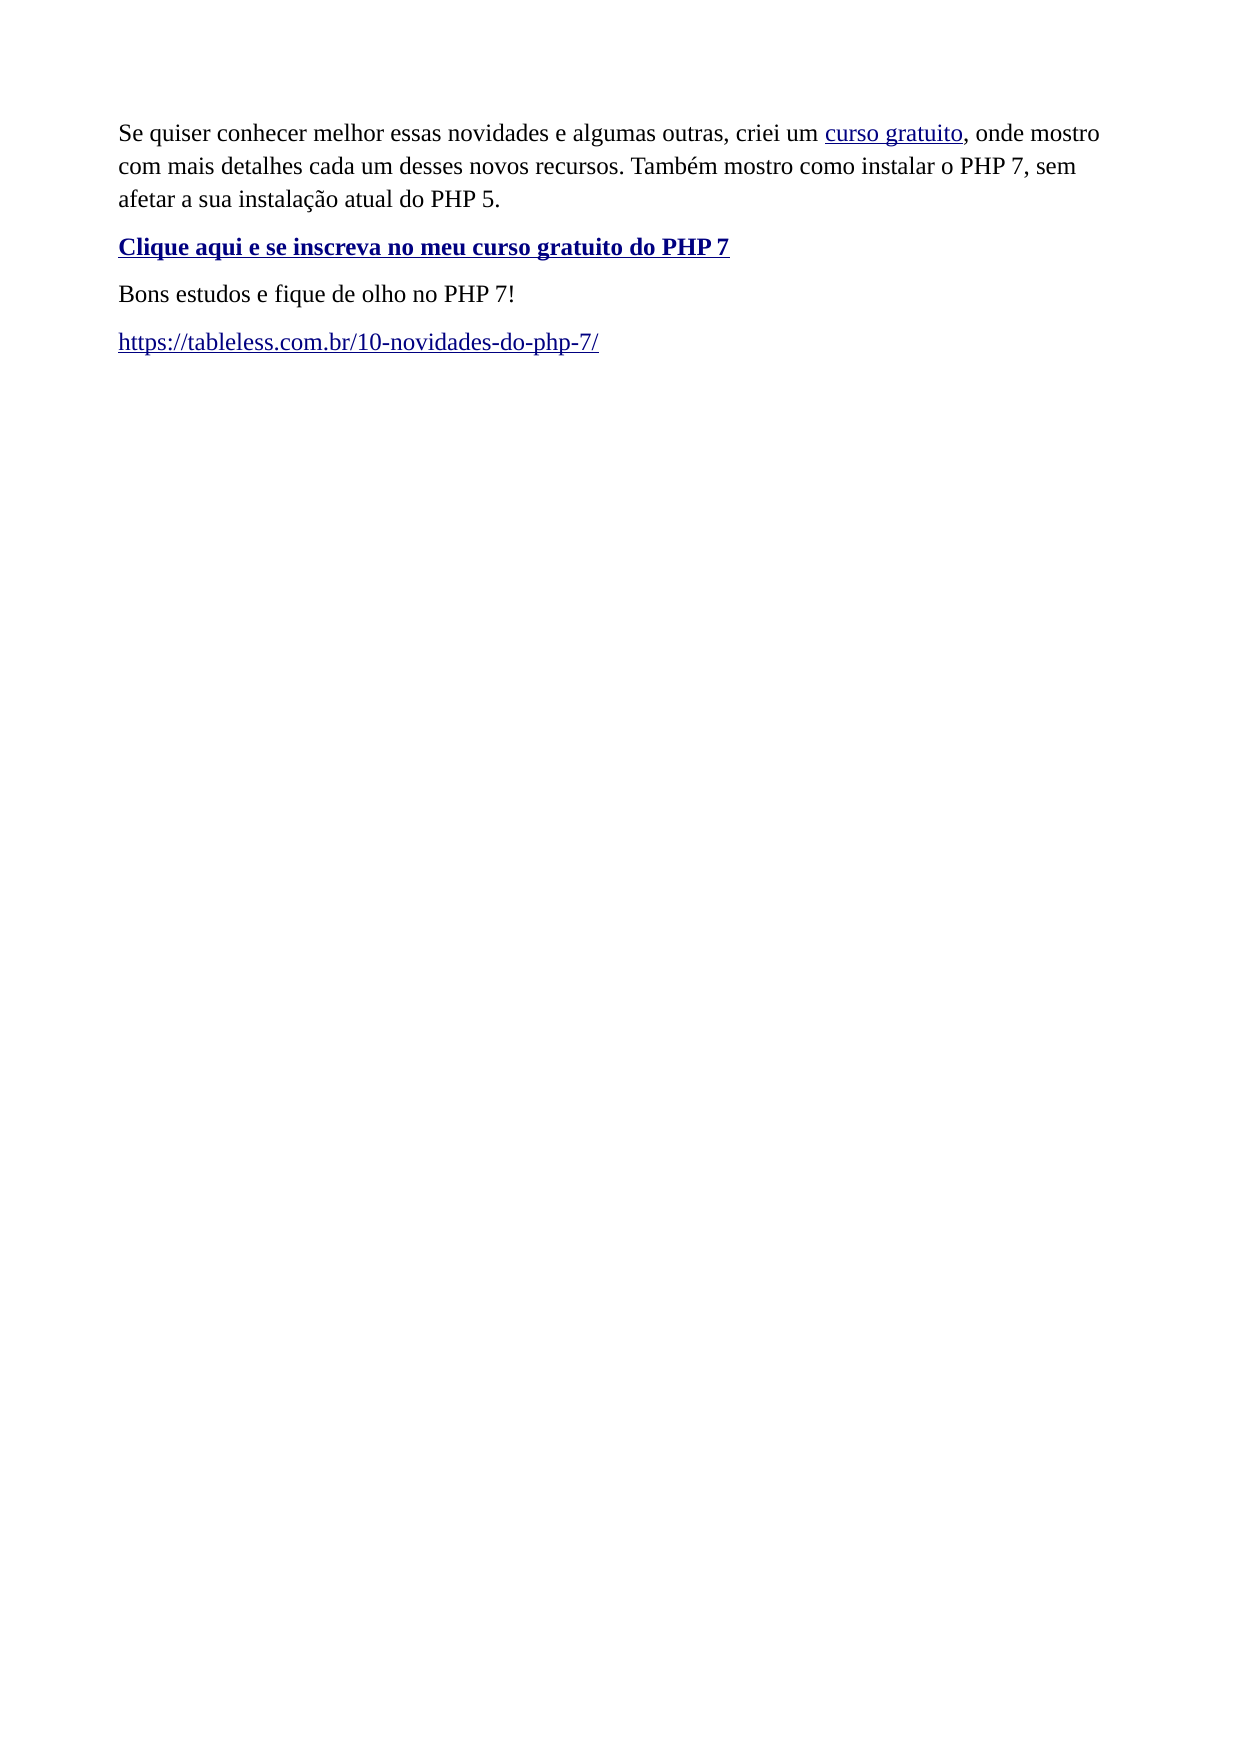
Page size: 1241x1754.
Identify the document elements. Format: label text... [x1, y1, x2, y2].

text https://tableless.com.br/10-novidades-do-php-7/ [118, 327, 1122, 356]
text Bons estudos e fique de olho no PHP 7! [118, 279, 1122, 308]
text Se quiser conhecer melhor essas novidades e algumas outras, criei um curso gratuito, onde mostro com mais detalhes cada um desses novos recursos. Também mostro como instalar o PHP 7, sem afetar a sua instalação atual do PHP 5. [118, 118, 1122, 213]
text Clique aqui e se inscreva no meu curso gratuito do PHP 7 [118, 232, 1122, 261]
